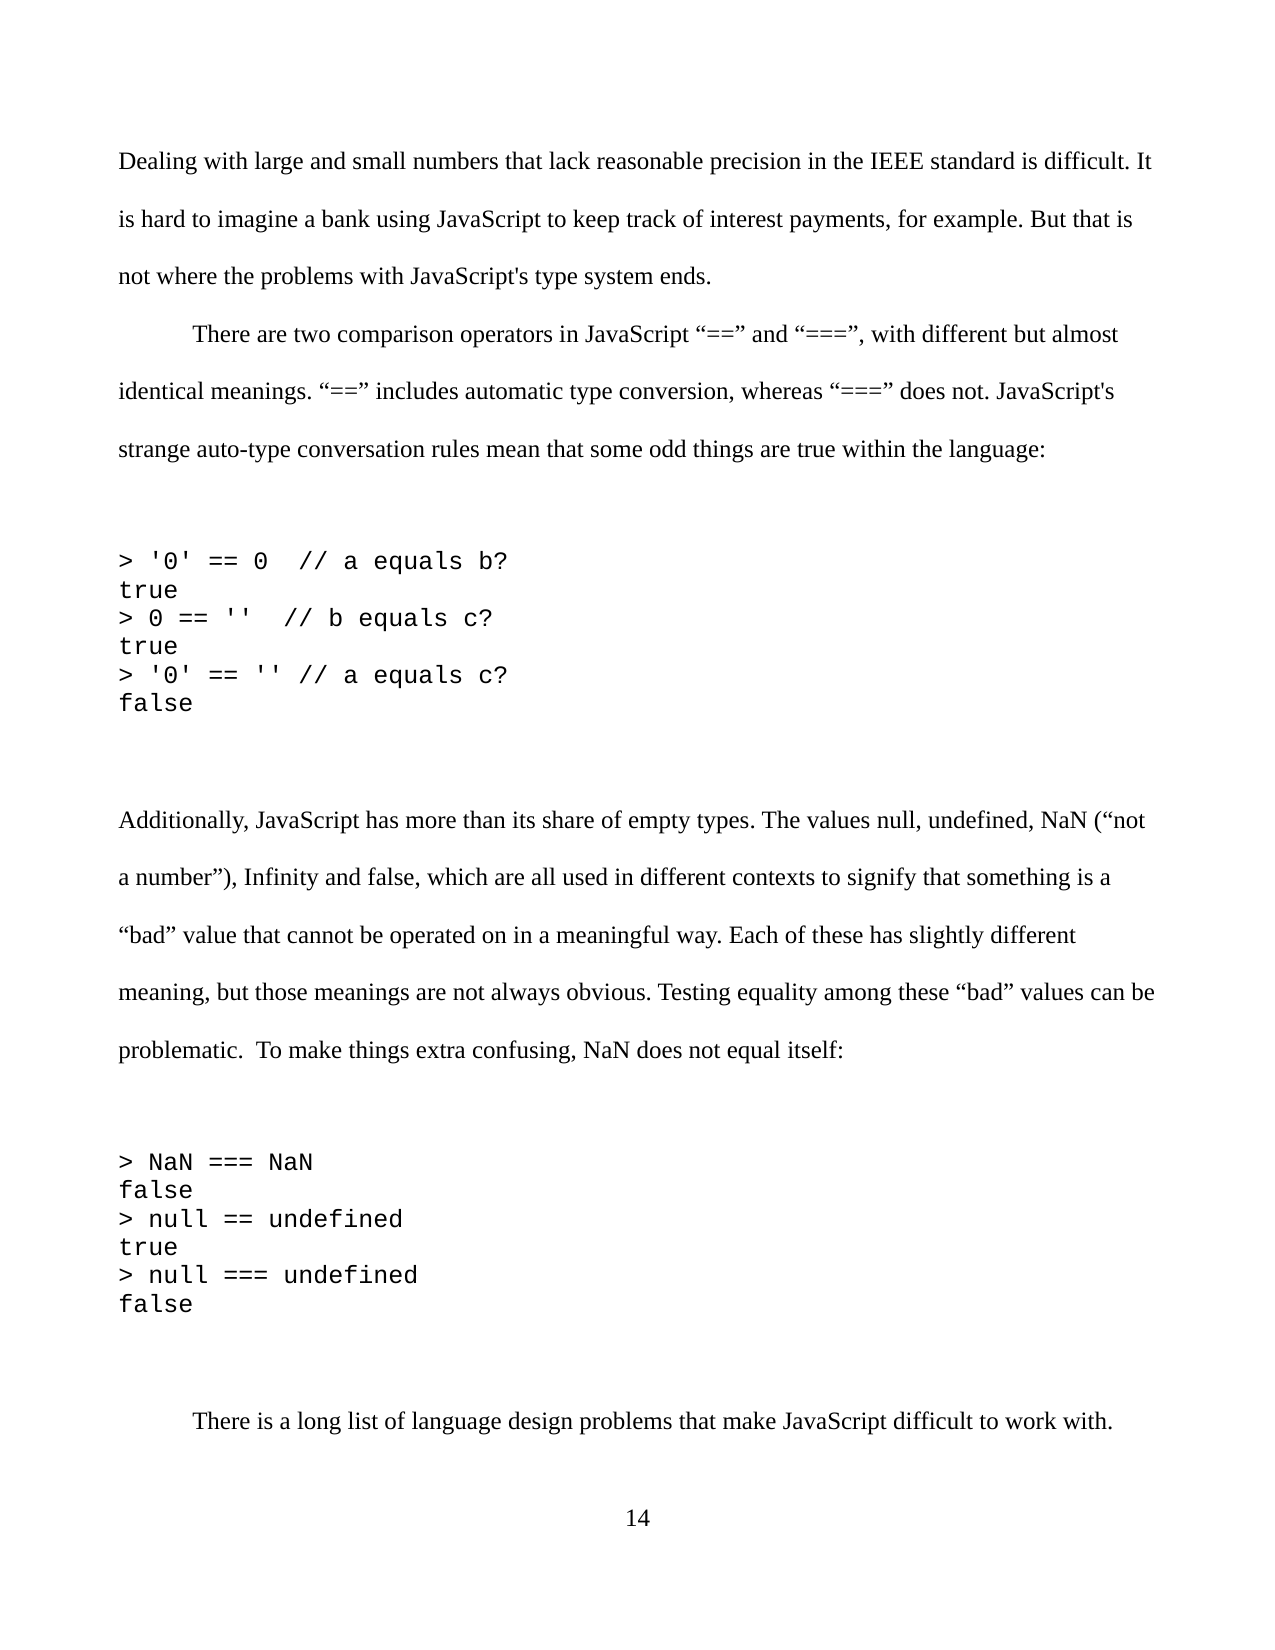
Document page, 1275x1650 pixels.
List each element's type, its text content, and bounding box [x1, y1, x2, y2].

text There are two comparison operators in JavaScript “==” and “===”, with different but almost identical meanings. “==” includes automatic type conversion, whereas “===” does not. JavaScript's strange auto-type conversation rules mean that some odd things are true within the language: [118, 319, 1157, 463]
text false [118, 1178, 1157, 1206]
text true [118, 1235, 1157, 1263]
text false [118, 691, 1157, 719]
text Dealing with large and small numbers that lack reasonable precision in the IEEE standard is difficult. It is hard to imagine a bank using JavaScript to keep track of interest payments, for example. But that is not where the problems with JavaScript's type system ends. [118, 146, 1157, 290]
text > null === undefined [118, 1263, 1157, 1291]
text > '0' == 0 // a equals b? [118, 549, 1157, 577]
text > 0 == '' // b equals c? [118, 606, 1157, 634]
text > NaN === NaN [118, 1150, 1157, 1178]
text Additionally, JavaScript has more than its share of empty types. The values null, undefined, NaN (“not a number”), Infinity and false, which are all used in different contexts to signify that something is a “bad” value that cannot be operated on in a meaningful way. Each of these has slightly different meaning, but those meanings are not always obvious. Testing equality among these “bad” values can be problematic. To make things extra confusing, NaN does not equal itself: [118, 805, 1157, 1063]
text true [118, 634, 1157, 662]
text false [118, 1291, 1157, 1320]
text > null == undefined [118, 1206, 1157, 1235]
text There is a long list of language design problems that make JavaScript difficult to work with. [118, 1406, 1157, 1435]
text true [118, 577, 1157, 606]
text > '0' == '' // a equals c? [118, 662, 1157, 691]
